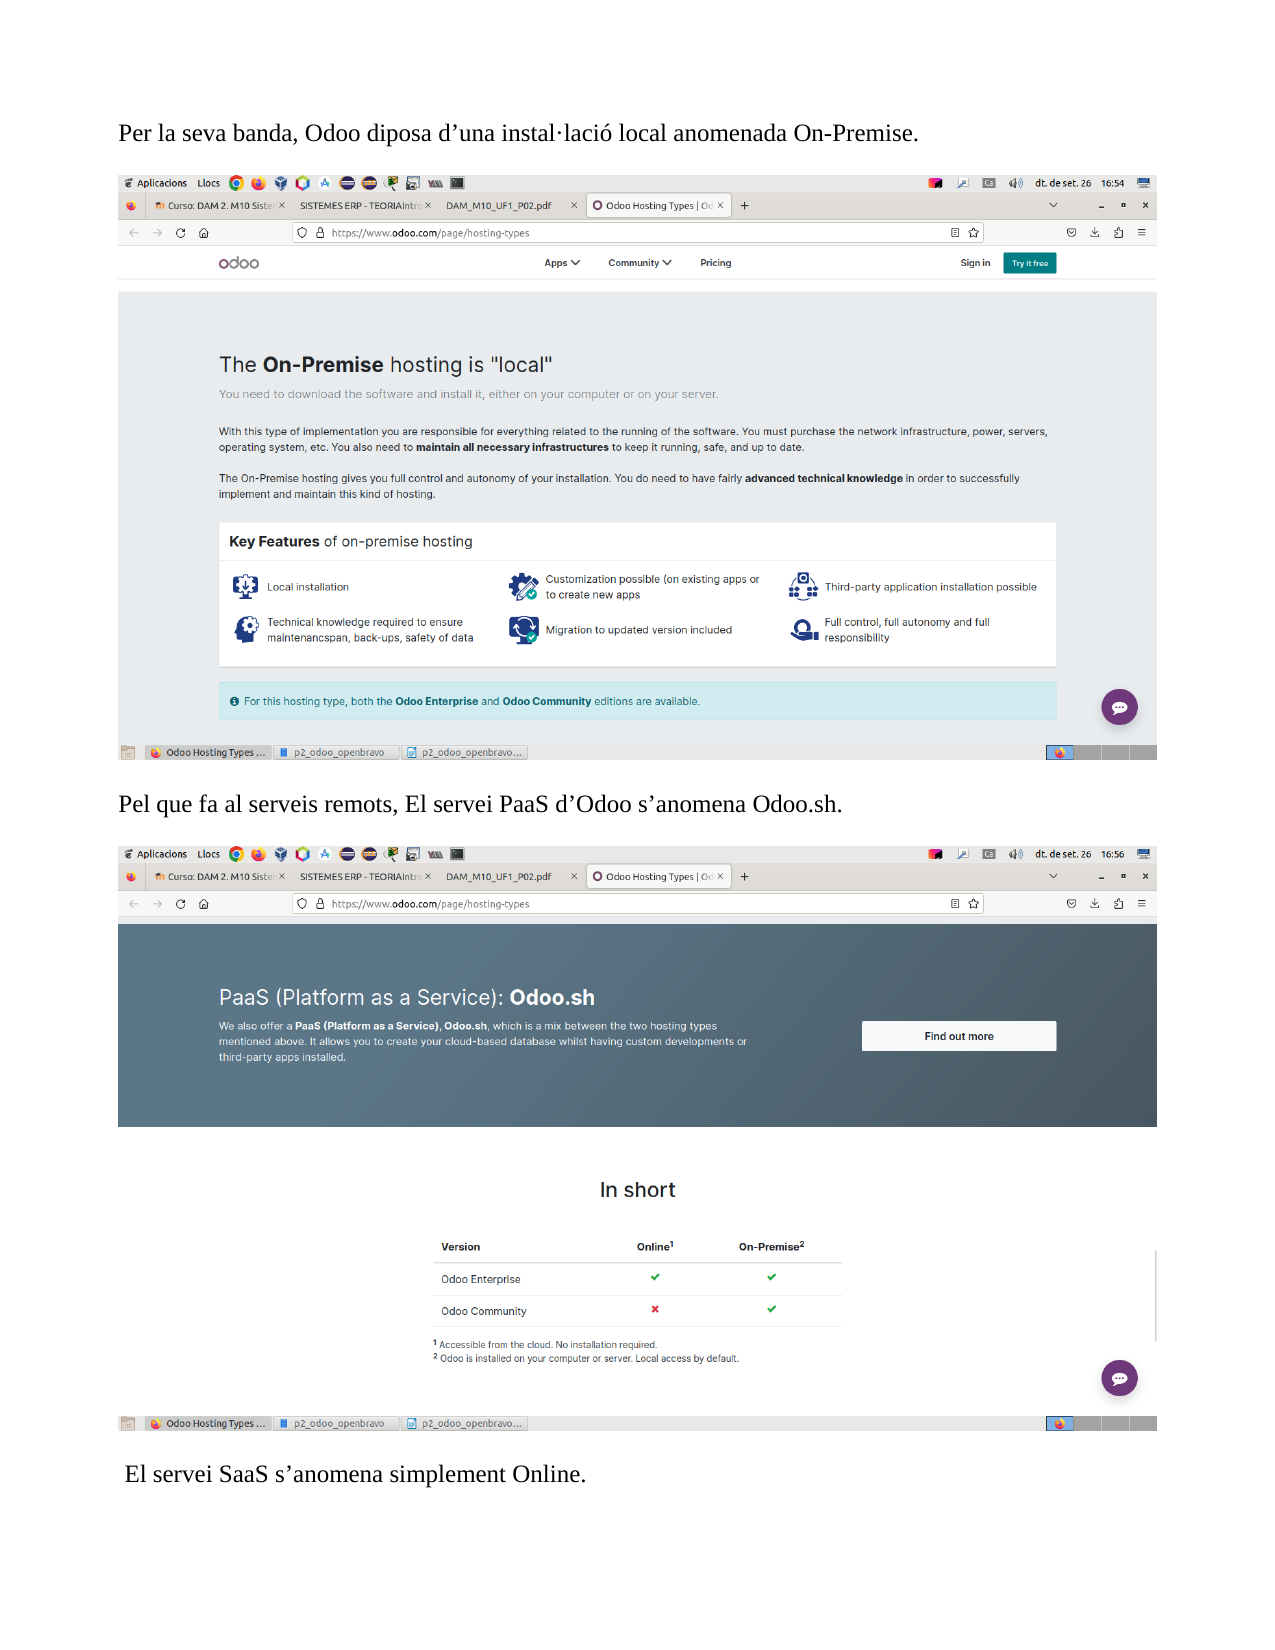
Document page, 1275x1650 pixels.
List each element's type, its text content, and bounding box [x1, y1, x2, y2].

text El servei SaaS s’anomena simplement Online. [118, 1459, 1157, 1488]
picture [118, 846, 1157, 1431]
picture [118, 175, 1157, 760]
text Pel que fa al serveis remots, El servei PaaS d’Odoo s’anomena Odoo.sh. [118, 789, 1157, 817]
text Per la seva banda, Odoo diposa d’una instal·lació local anomenada On-Premise. [118, 118, 1157, 147]
